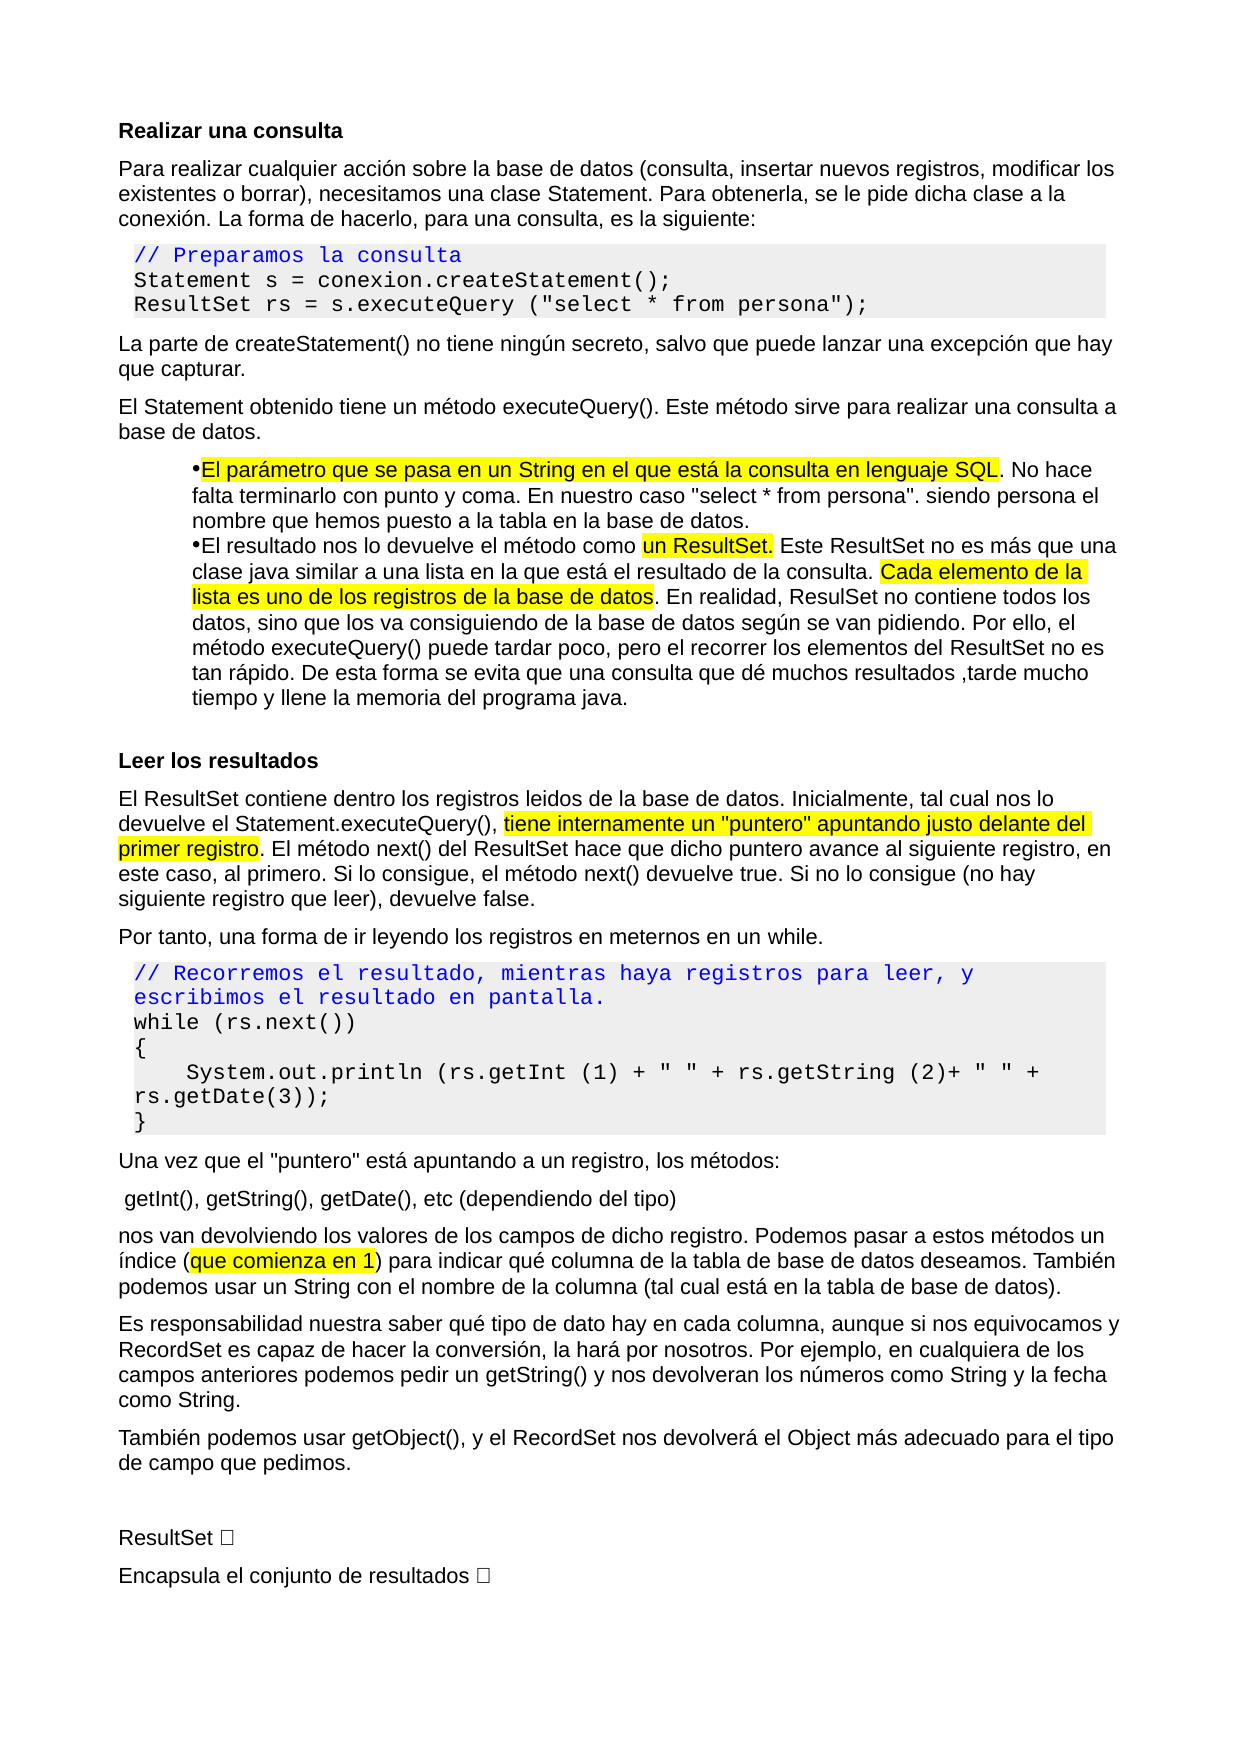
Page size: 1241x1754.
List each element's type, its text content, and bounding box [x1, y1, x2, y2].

text También podemos usar getObject(), y el RecordSet nos devolverá el Object más adecuado para el tipo de campo que pedimos. [118, 1424, 1122, 1475]
text El Statement obtenido tiene un método executeQuery(). Este método sirve para realizar una consulta a base de datos. [118, 394, 1122, 444]
text Encapsula el conjunto de resultados  [118, 1563, 1122, 1588]
text Una vez que el "puntero" está apuntando a un registro, los métodos: [118, 1148, 1122, 1173]
text La parte de createStatement() no tiene ningún secreto, salvo que puede lanzar una excepción que hay que capturar. [118, 331, 1122, 381]
text Por tanto, una forma de ir leyendo los registros en meternos en un while. [118, 924, 1122, 949]
text El ResultSet contiene dentro los registros leidos de la base de datos. Inicialmente, tal cual nos lo devuelve el Statement.executeQuery(), tiene internamente un "puntero" apuntando justo delante del primer registro. El método next() del ResultSet hace que dicho puntero avance al siguiente registro, en este caso, al primero. Si lo consigue, el método next() devuelve true. Si no lo consigue (no hay siguiente registro que leer), devuelve false. [118, 785, 1122, 911]
text // Recorremos el resultado, mientras haya registros para leer, y escribimos el resultado en pantalla. while (rs.next()) { System.out.println (rs.getInt (1) + " " + rs.getString (2)+ " " + rs.getDate(3)); } [134, 962, 1106, 1135]
subtitle Realizar una consulta [118, 118, 1122, 143]
text // Preparamos la consulta Statement s = conexion.createStatement(); ResultSet rs = s.executeQuery ("select * from persona"); [134, 244, 1106, 318]
list El parámetro que se pasa en un String en el que está la consulta en lenguaje SQL. No hace falta terminarlo con punto y coma. En nuestro caso "select * from persona". siendo persona el nombre que hemos puesto a la tabla en la base de datos. [118, 457, 1122, 533]
subtitle Leer los resultados [118, 748, 1122, 773]
text ResultSet  [118, 1525, 1122, 1550]
list El resultado nos lo devuelve el método como un ResultSet. Este ResultSet no es más que una clase java similar a una lista en la que está el resultado de la consulta. Cada elemento de la lista es uno de los registros de la base de datos. En realidad, ResulSet no contiene todos los datos, sino que los va consiguiendo de la base de datos según se van pidiendo. Por ello, el método executeQuery() puede tardar poco, pero el recorrer los elementos del ResultSet no es tan rápido. De esta forma se evita que una consulta que dé muchos resultados ,tarde mucho tiempo y llene la memoria del programa java. [118, 533, 1122, 710]
text Para realizar cualquier acción sobre la base de datos (consulta, insertar nuevos registros, modificar los existentes o borrar), necesitamos una clase Statement. Para obtenerla, se le pide dicha clase a la conexión. La forma de hacerlo, para una consulta, es la siguiente: [118, 156, 1122, 231]
text nos van devolviendo los valores de los campos de dicho registro. Podemos pasar a estos métodos un índice (que comienza en 1) para indicar qué columna de la tabla de base de datos deseamos. También podemos usar un String con el nombre de la columna (tal cual está en la tabla de base de datos). [118, 1223, 1122, 1299]
text Es responsabilidad nuestra saber qué tipo de dato hay en cada columna, aunque si nos equivocamos y RecordSet es capaz de hacer la conversión, la hará por nosotros. Por ejemplo, en cualquiera de los campos anteriores podemos pedir un getString() y nos devolveran los números como String y la fecha como String. [118, 1311, 1122, 1412]
text getInt(), getString(), getDate(), etc (dependiendo del tipo) [118, 1185, 1122, 1211]
